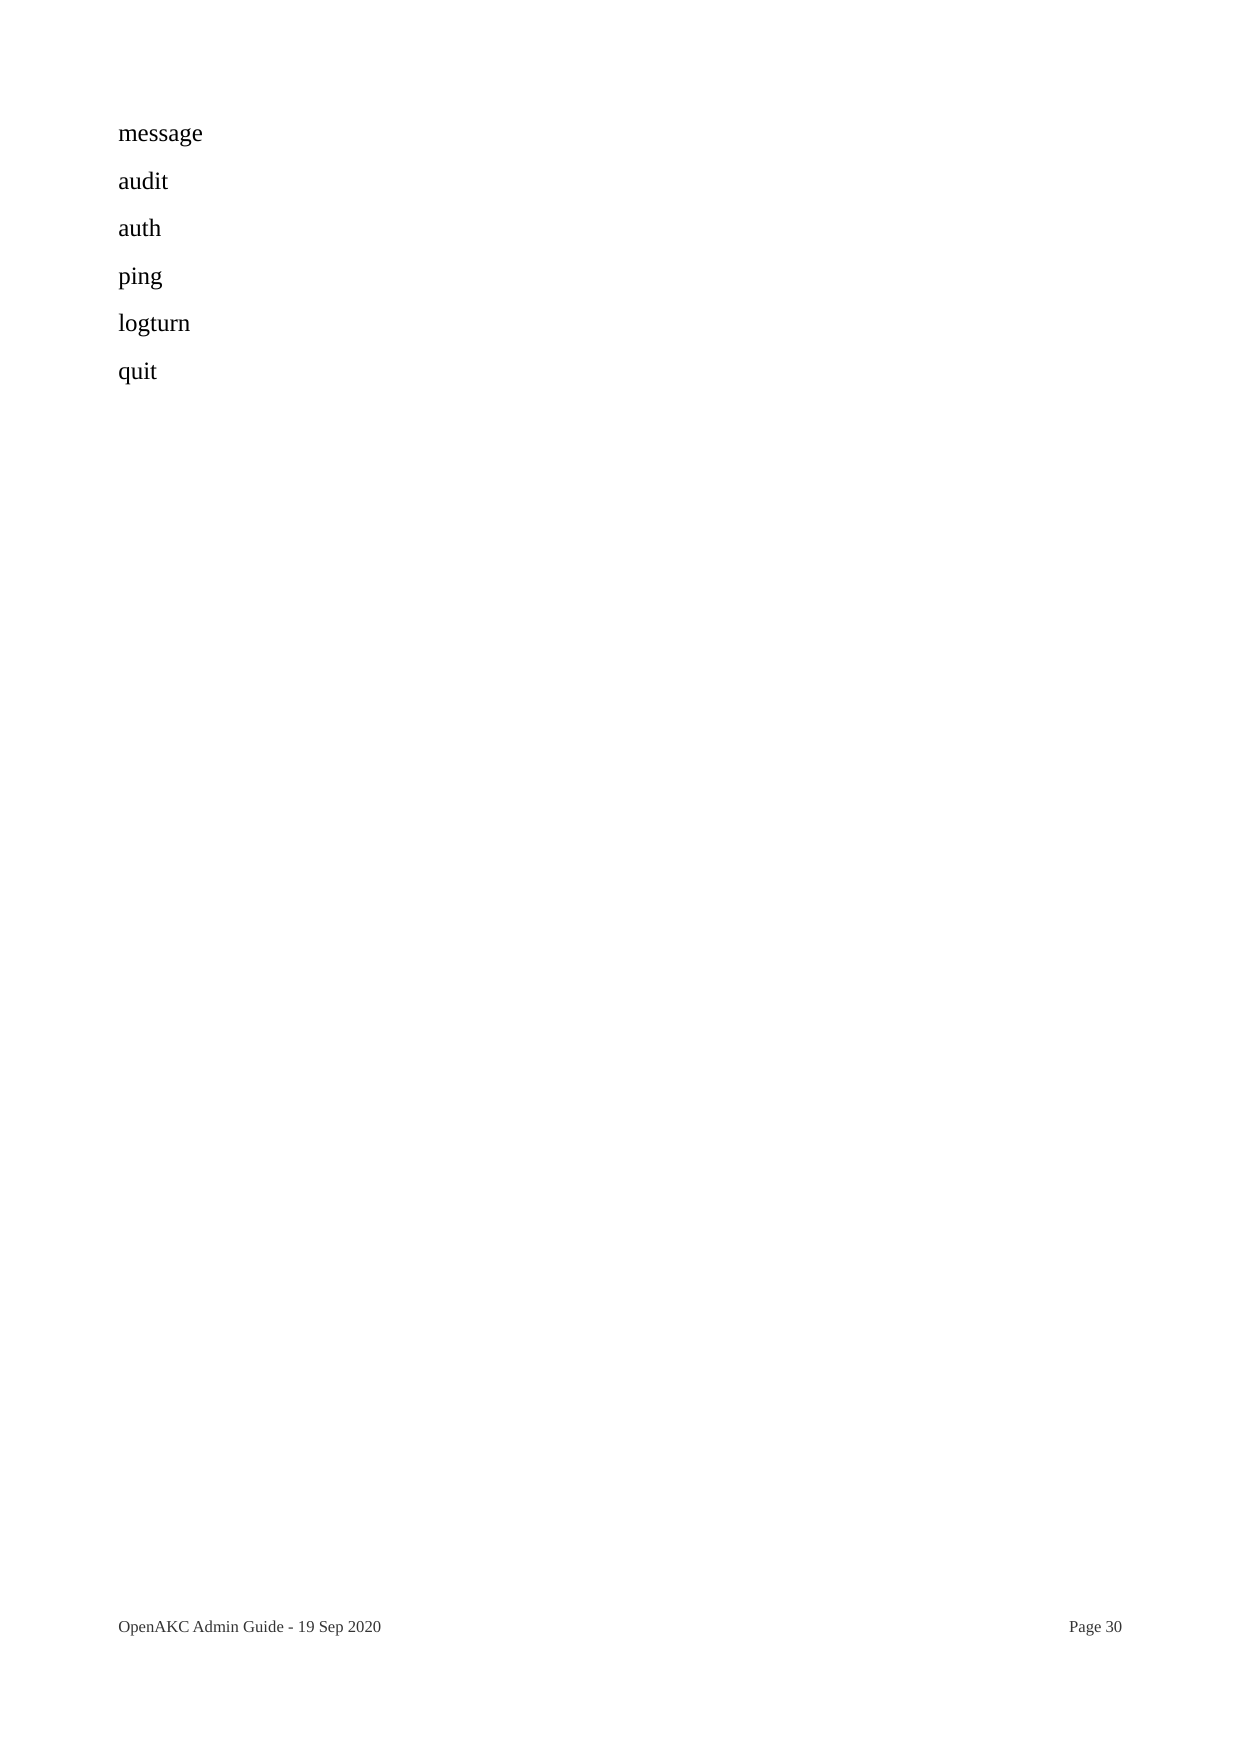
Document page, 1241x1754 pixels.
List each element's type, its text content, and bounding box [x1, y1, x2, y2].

text ping [118, 261, 1122, 290]
text auth [118, 213, 1122, 242]
text quit [118, 356, 1122, 385]
text logturn [118, 308, 1122, 337]
text message [118, 118, 1122, 147]
text audit [118, 166, 1122, 194]
